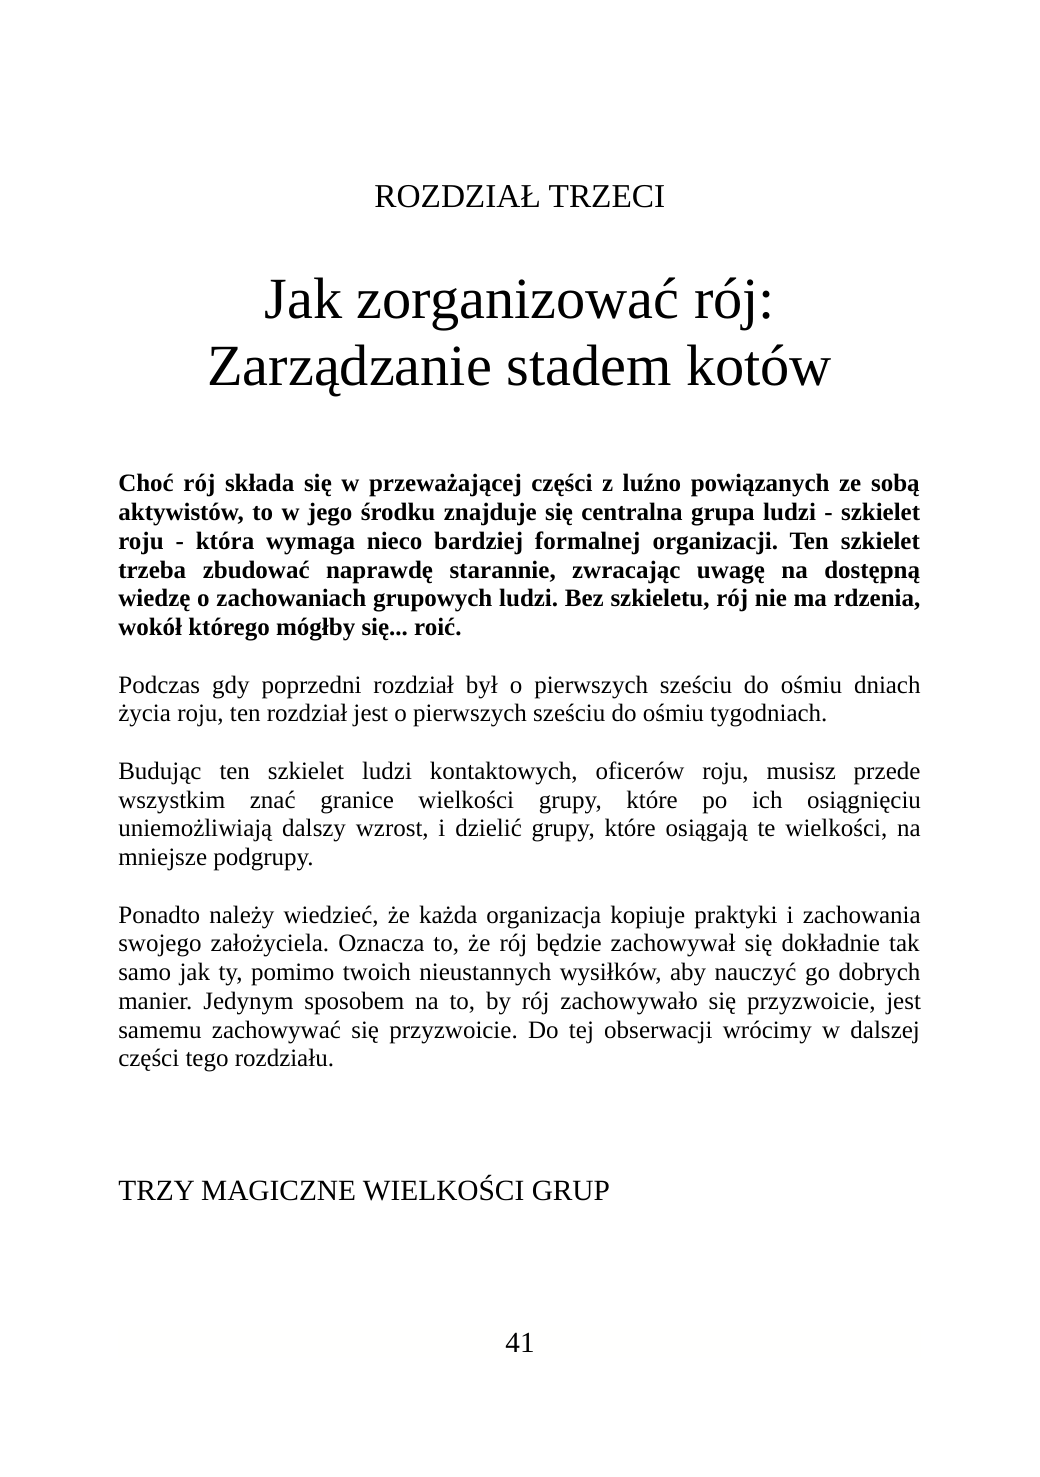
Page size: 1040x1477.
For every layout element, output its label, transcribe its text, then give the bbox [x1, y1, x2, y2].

text ROZDZIAŁ TRZECI [118, 176, 921, 215]
text Budując ten szkielet ludzi kontaktowych, oficerów roju, musisz przede wszystkim znać granice wielkości grupy, które po ich osiągnięciu uniemożliwiają dalszy wzrost, i dzielić grupy, które osiągają te wielkości, na mniejsze podgrupy. [118, 756, 921, 871]
text Choć rój składa się w przeważającej części z luźno powiązanych ze sobą aktywistów, to w jego środku znajduje się centralna grupa ludzi - szkielet roju - która wymaga nieco bardziej formalnej organizacji. Ten szkielet trzeba zbudować naprawdę starannie, zwracając uwagę na dostępną wiedzę o zachowaniach grupowych ludzi. Bez szkieletu, rój nie ma rdzenia, wokół którego mógłby się... roić. [118, 468, 921, 641]
text Ponadto należy wiedzieć, że każda organizacja kopiuje praktyki i zachowania swojego założyciela. Oznacza to, że rój będzie zachowywał się dokładnie tak samo jak ty, pomimo twoich nieustannych wysiłków, aby nauczyć go dobrych manier. Jedynym sposobem na to, by rój zachowywało się przyzwoicie, jest samemu zachowywać się przyzwoicie. Do tej obserwacji wrócimy w dalszej części tego rozdziału. [118, 900, 921, 1072]
subtitle Jak zorganizować rój: Zarządzanie stadem kotów [118, 264, 921, 398]
text Podczas gdy poprzedni rozdział był o pierwszych sześciu do ośmiu dniach życia roju, ten rozdział jest o pierwszych sześciu do ośmiu tygodniach. [118, 670, 921, 727]
subtitle TRZY MAGICZNE WIELKOŚCI GRUP [118, 1173, 921, 1207]
